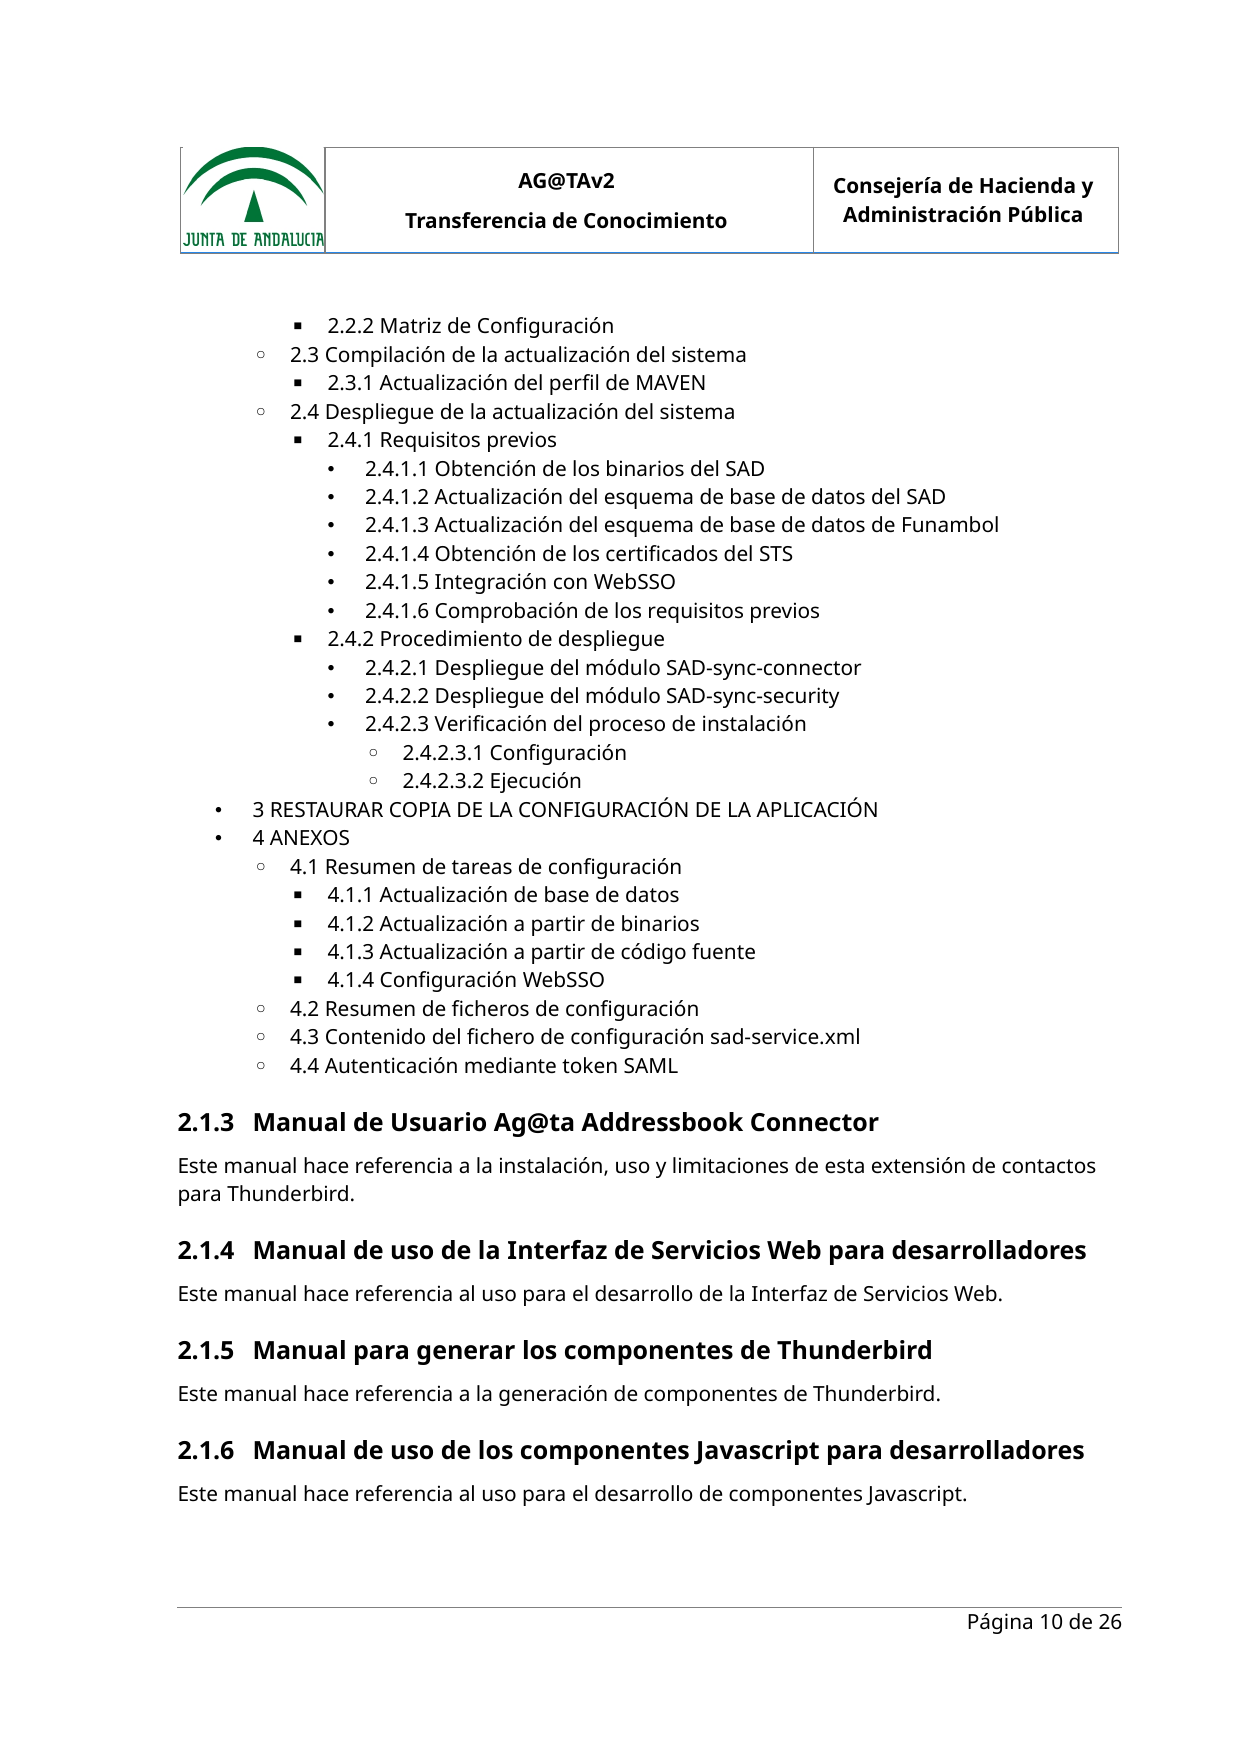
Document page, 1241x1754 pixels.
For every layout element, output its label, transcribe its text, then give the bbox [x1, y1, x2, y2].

list 2.4.1 Requisitos previos [290, 425, 1122, 454]
list 2.3.1 Actualización del perfil de MAVEN [290, 368, 1122, 397]
text Este manual hace referencia a la instalación, uso y limitaciones de esta extensión de contactos para Thunderbird. [177, 1151, 1122, 1208]
list 4.4 Autenticación mediante token SAML [252, 1051, 1122, 1079]
list 2.4.1.6 Comprobación de los requisitos previos [327, 596, 1122, 624]
text Este manual hace referencia al uso para el desarrollo de componentes Javascript. [177, 1479, 1122, 1508]
list 2.4.2.3 Verificación del proceso de instalación [327, 709, 1122, 738]
list 3 RESTAURAR COPIA DE LA CONFIGURACIÓN DE LA APLICACIÓN [215, 795, 1122, 823]
subtitle Manual de uso de la Interfaz de Servicios Web para desarrolladores [177, 1233, 1122, 1267]
text Este manual hace referencia a la generación de componentes de Thunderbird. [177, 1379, 1122, 1408]
list 2.4.2.1 Despliegue del módulo SAD-sync-connector [327, 653, 1122, 681]
subtitle Manual de uso de los componentes Javascript para desarrolladores [177, 1433, 1122, 1467]
list 4.3 Contenido del fichero de configuración sad-service.xml [252, 1022, 1122, 1051]
list 4.1.3 Actualización a partir de código fuente [290, 937, 1122, 966]
text Este manual hace referencia al uso para el desarrollo de la Interfaz de Servicios Web. [177, 1279, 1122, 1308]
list 4.1.4 Configuración WebSSO [290, 966, 1122, 994]
subtitle Manual de Usuario Ag@ta Addressbook Connector [177, 1104, 1122, 1138]
list 2.4.1.4 Obtención de los certificados del STS [327, 539, 1122, 567]
list 2.2.2 Matriz de Configuración [290, 311, 1122, 340]
list 2.4.1.3 Actualización del esquema de base de datos de Funambol [327, 511, 1122, 539]
list 2.4.1.2 Actualización del esquema de base de datos del SAD [327, 482, 1122, 511]
list 2.4.2.3.2 Ejecución [365, 766, 1122, 795]
list 2.4.2.2 Despliegue del módulo SAD-sync-security [327, 681, 1122, 709]
list 2.4.2 Procedimiento de despliegue [290, 624, 1122, 653]
list 4 ANEXOS [215, 823, 1122, 852]
list 2.4.1.1 Obtención de los binarios del SAD [327, 454, 1122, 482]
list 4.1 Resumen de tareas de configuración [252, 852, 1122, 880]
subtitle Manual para generar los componentes de Thunderbird [177, 1333, 1122, 1367]
list 2.3 Compilación de la actualización del sistema [252, 340, 1122, 368]
list 4.1.1 Actualización de base de datos [290, 880, 1122, 909]
picture [183, 147, 324, 246]
list 4.2 Resumen de ficheros de configuración [252, 994, 1122, 1022]
list 2.4 Despliegue de la actualización del sistema [252, 397, 1122, 425]
list 4.1.2 Actualización a partir de binarios [290, 909, 1122, 937]
list 2.4.2.3.1 Configuración [365, 738, 1122, 766]
list 2.4.1.5 Integración con WebSSO [327, 567, 1122, 596]
